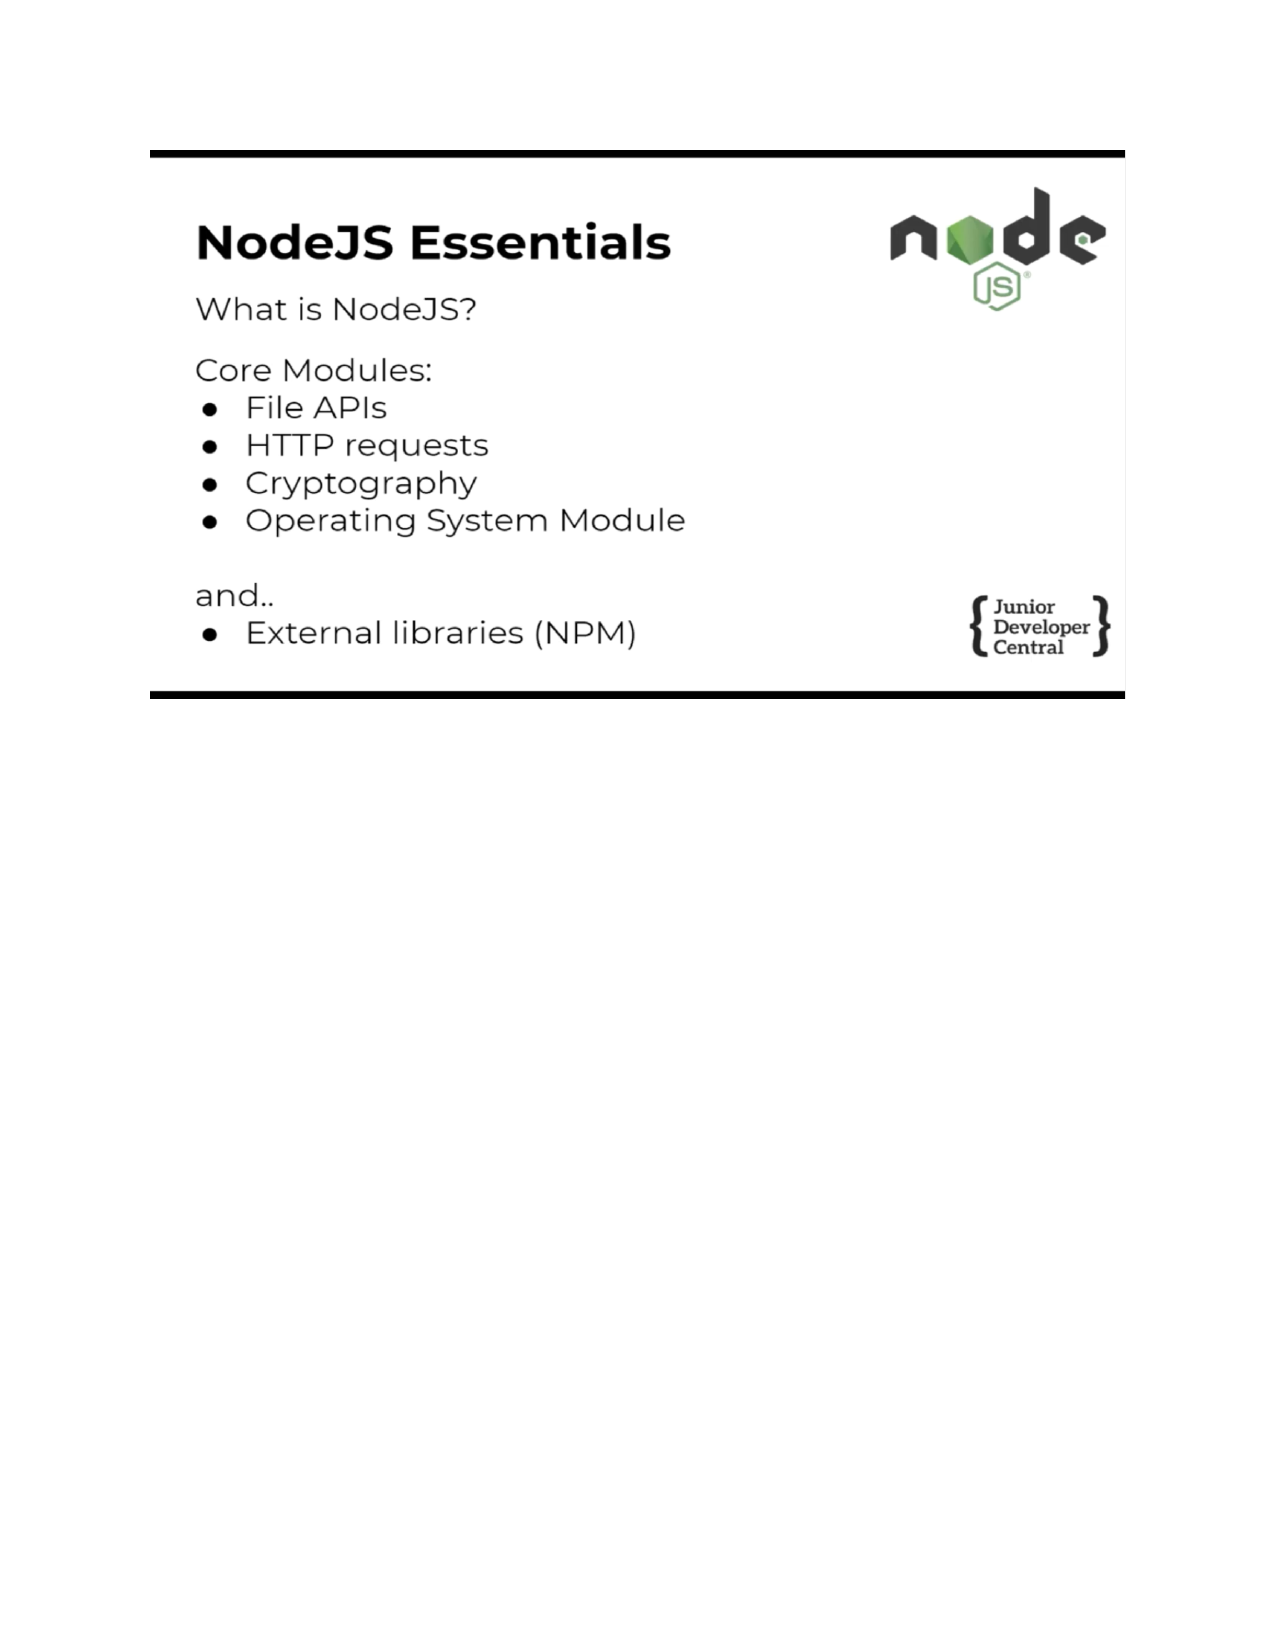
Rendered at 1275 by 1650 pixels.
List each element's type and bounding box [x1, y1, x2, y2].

picture [150, 150, 1125, 699]
